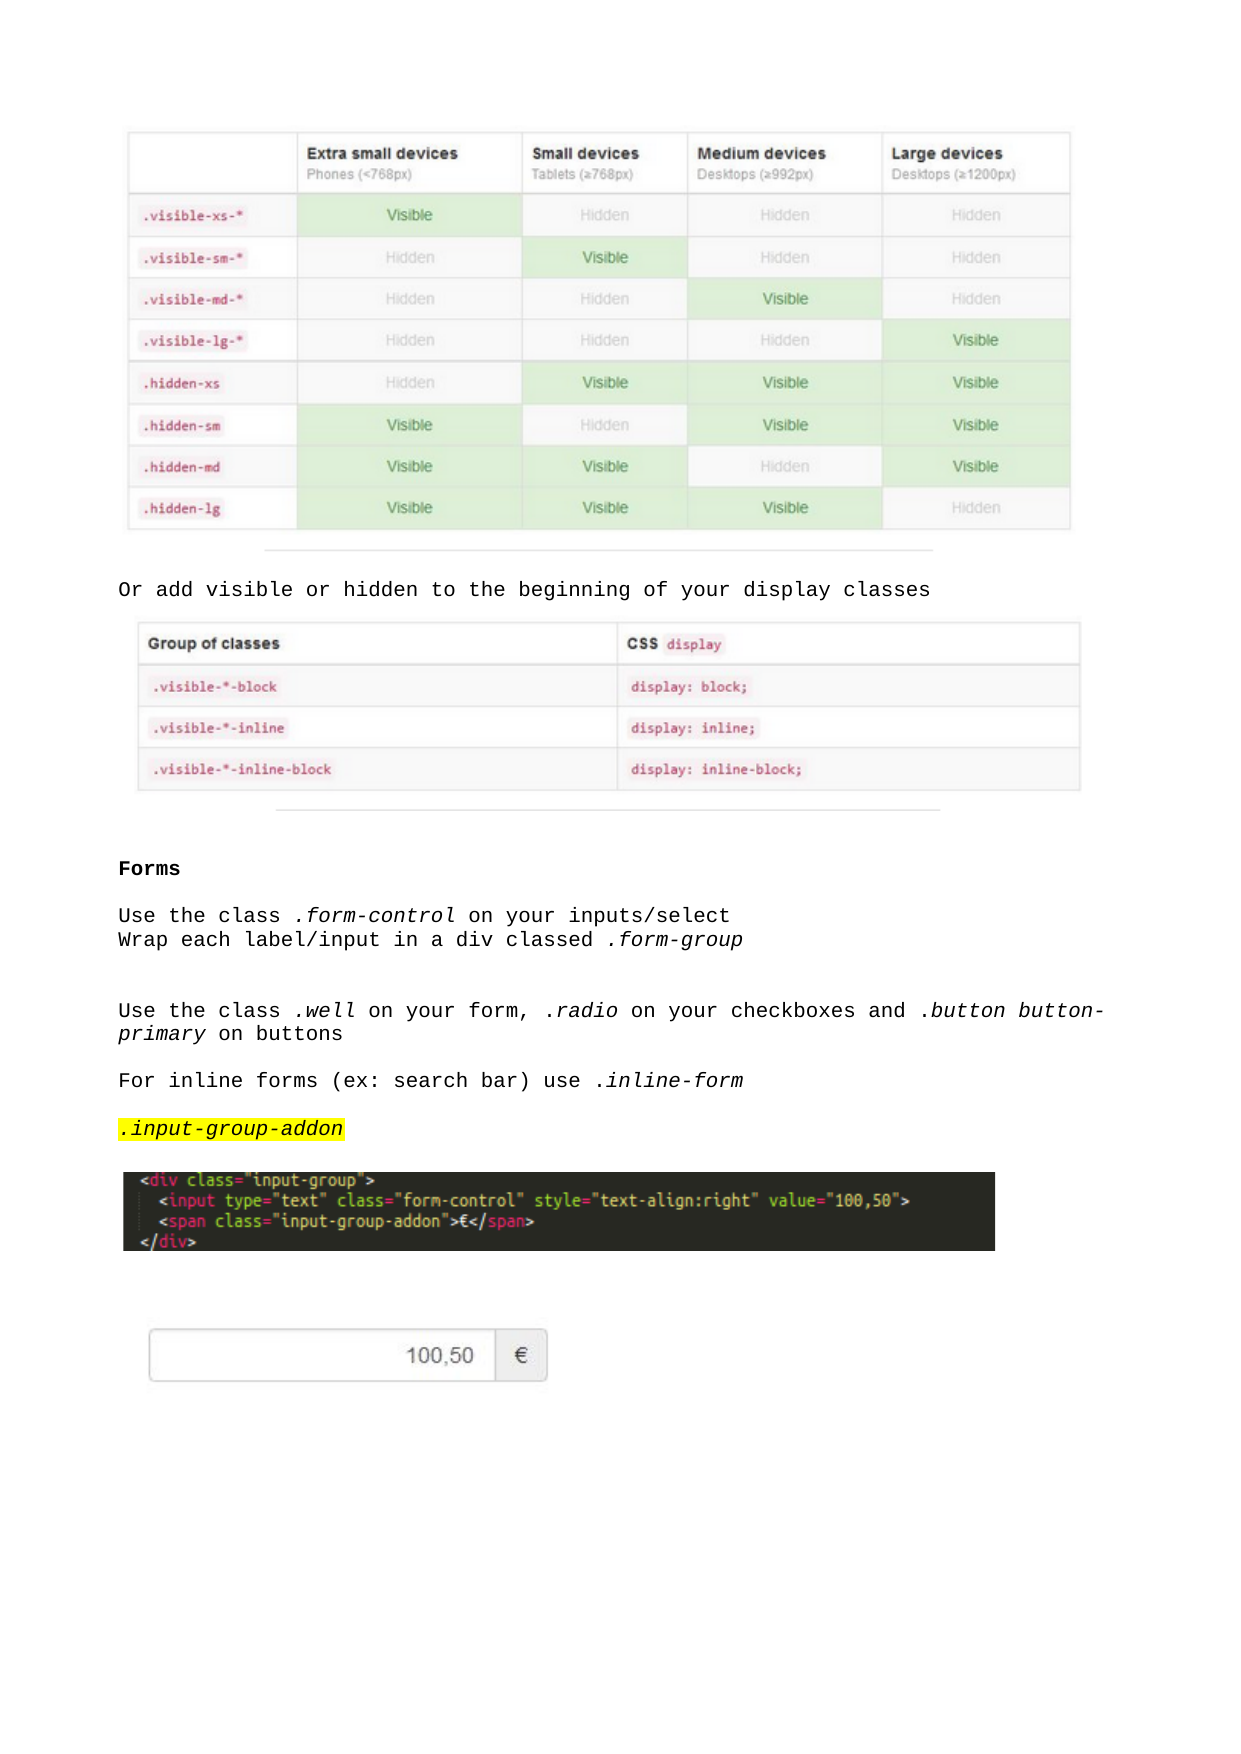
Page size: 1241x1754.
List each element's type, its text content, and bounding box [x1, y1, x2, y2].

text For inline forms (ex: search bar) use .inline-form [118, 1071, 1122, 1094]
picture [123, 1172, 995, 1251]
text Forms [118, 858, 1122, 881]
text Wrap each label/input in a div classed .form-group [118, 929, 1122, 952]
picture [118, 602, 1123, 811]
picture [118, 118, 1123, 556]
text Use the class .form-control on your inputs/select [118, 905, 1122, 929]
text .input-group-addon [118, 1118, 1122, 1141]
text Or add visible or hidden to the beginning of your display classes [118, 579, 1122, 602]
text Use the class .well on your form, .radio on your checkboxes and .button button-primary on buttons [118, 999, 1122, 1047]
picture [127, 1283, 592, 1412]
